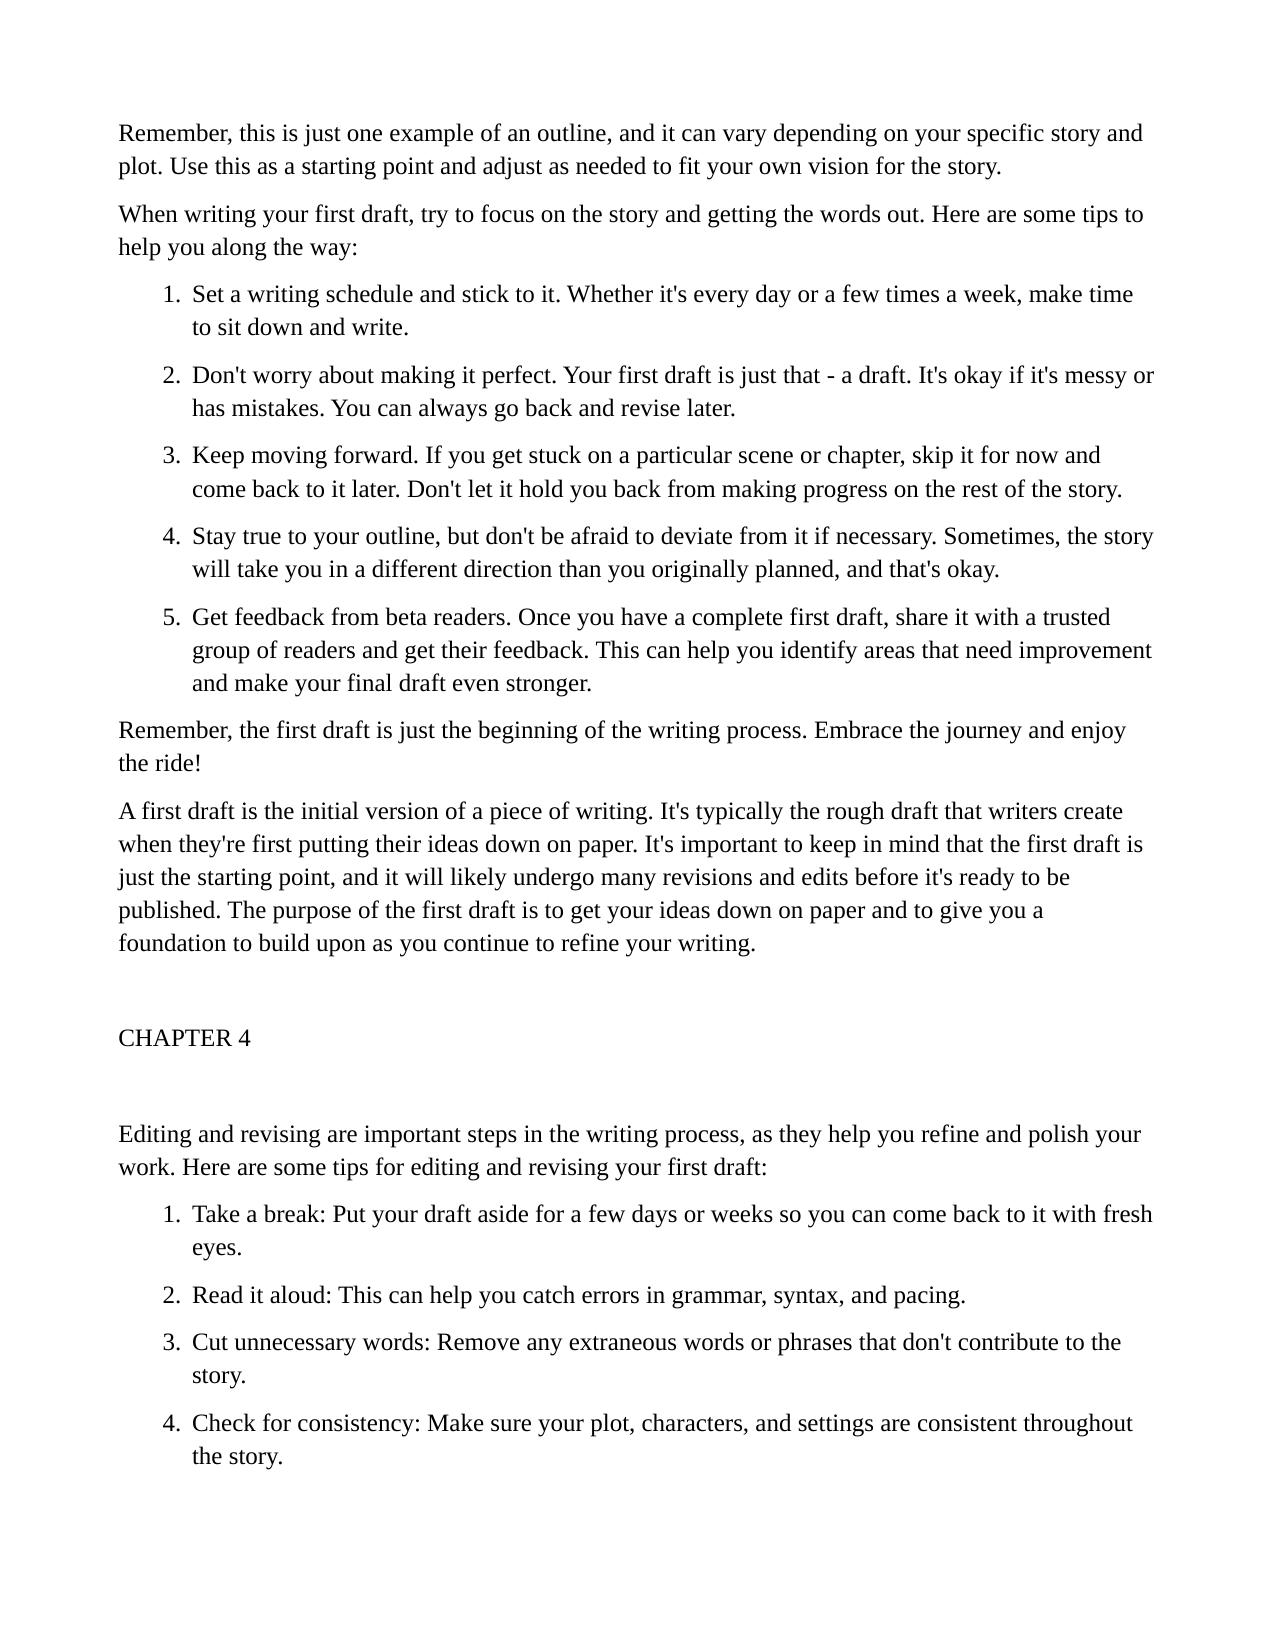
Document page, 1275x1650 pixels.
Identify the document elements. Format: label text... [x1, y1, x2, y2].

list Check for consistency: Make sure your plot, characters, and settings are consistent throughout the story. [162, 1408, 1157, 1470]
list Take a break: Put your draft aside for a few days or weeks so you can come back to it with fresh eyes. [162, 1199, 1157, 1261]
list Get feedback from beta readers. Once you have a complete first draft, share it with a trusted group of readers and get their feedback. This can help you identify areas that need improvement and make your final draft even stronger. [162, 602, 1157, 697]
text A first draft is the initial version of a piece of writing. It's typically the rough draft that writers create when they're first putting their ideas down on paper. It's important to keep in mind that the first draft is just the starting point, and it will likely undergo many revisions and edits before it's ready to be published. The purpose of the first draft is to get your ideas down on paper and to give you a foundation to build upon as you continue to refine your writing. [118, 796, 1157, 957]
text When writing your first draft, try to focus on the story and getting the words out. Here are some tips to help you along the way: [118, 199, 1157, 261]
text CHAPTER 4 [118, 1023, 1157, 1052]
list Cut unnecessary words: Remove any extraneous words or phrases that don't contribute to the story. [162, 1327, 1157, 1389]
list Keep moving forward. If you get stuck on a particular scene or chapter, skip it for now and come back to it later. Don't let it hold you back from making progress on the rest of the story. [162, 441, 1157, 502]
list Stay true to your outline, but don't be afraid to deviate from it if necessary. Sometimes, the story will take you in a different direction than you originally planned, and that's okay. [162, 521, 1157, 583]
text Remember, the first draft is just the beginning of the writing process. Embrace the journey and enjoy the ride! [118, 716, 1157, 777]
list Don't worry about making it perfect. Your first draft is just that - a draft. It's okay if it's messy or has mistakes. You can always go back and revise later. [162, 360, 1157, 422]
list Set a writing schedule and stick to it. Whether it's every day or a few times a week, make time to sit down and write. [162, 279, 1157, 341]
list Read it aloud: This can help you catch errors in grammar, syntax, and pacing. [162, 1280, 1157, 1309]
text Editing and revising are important steps in the writing process, as they help you refine and polish your work. Here are some tips for editing and revising your first draft: [118, 1119, 1157, 1180]
text Remember, this is just one example of an outline, and it can vary depending on your specific story and plot. Use this as a starting point and adjust as needed to fit your own vision for the story. [118, 118, 1157, 180]
